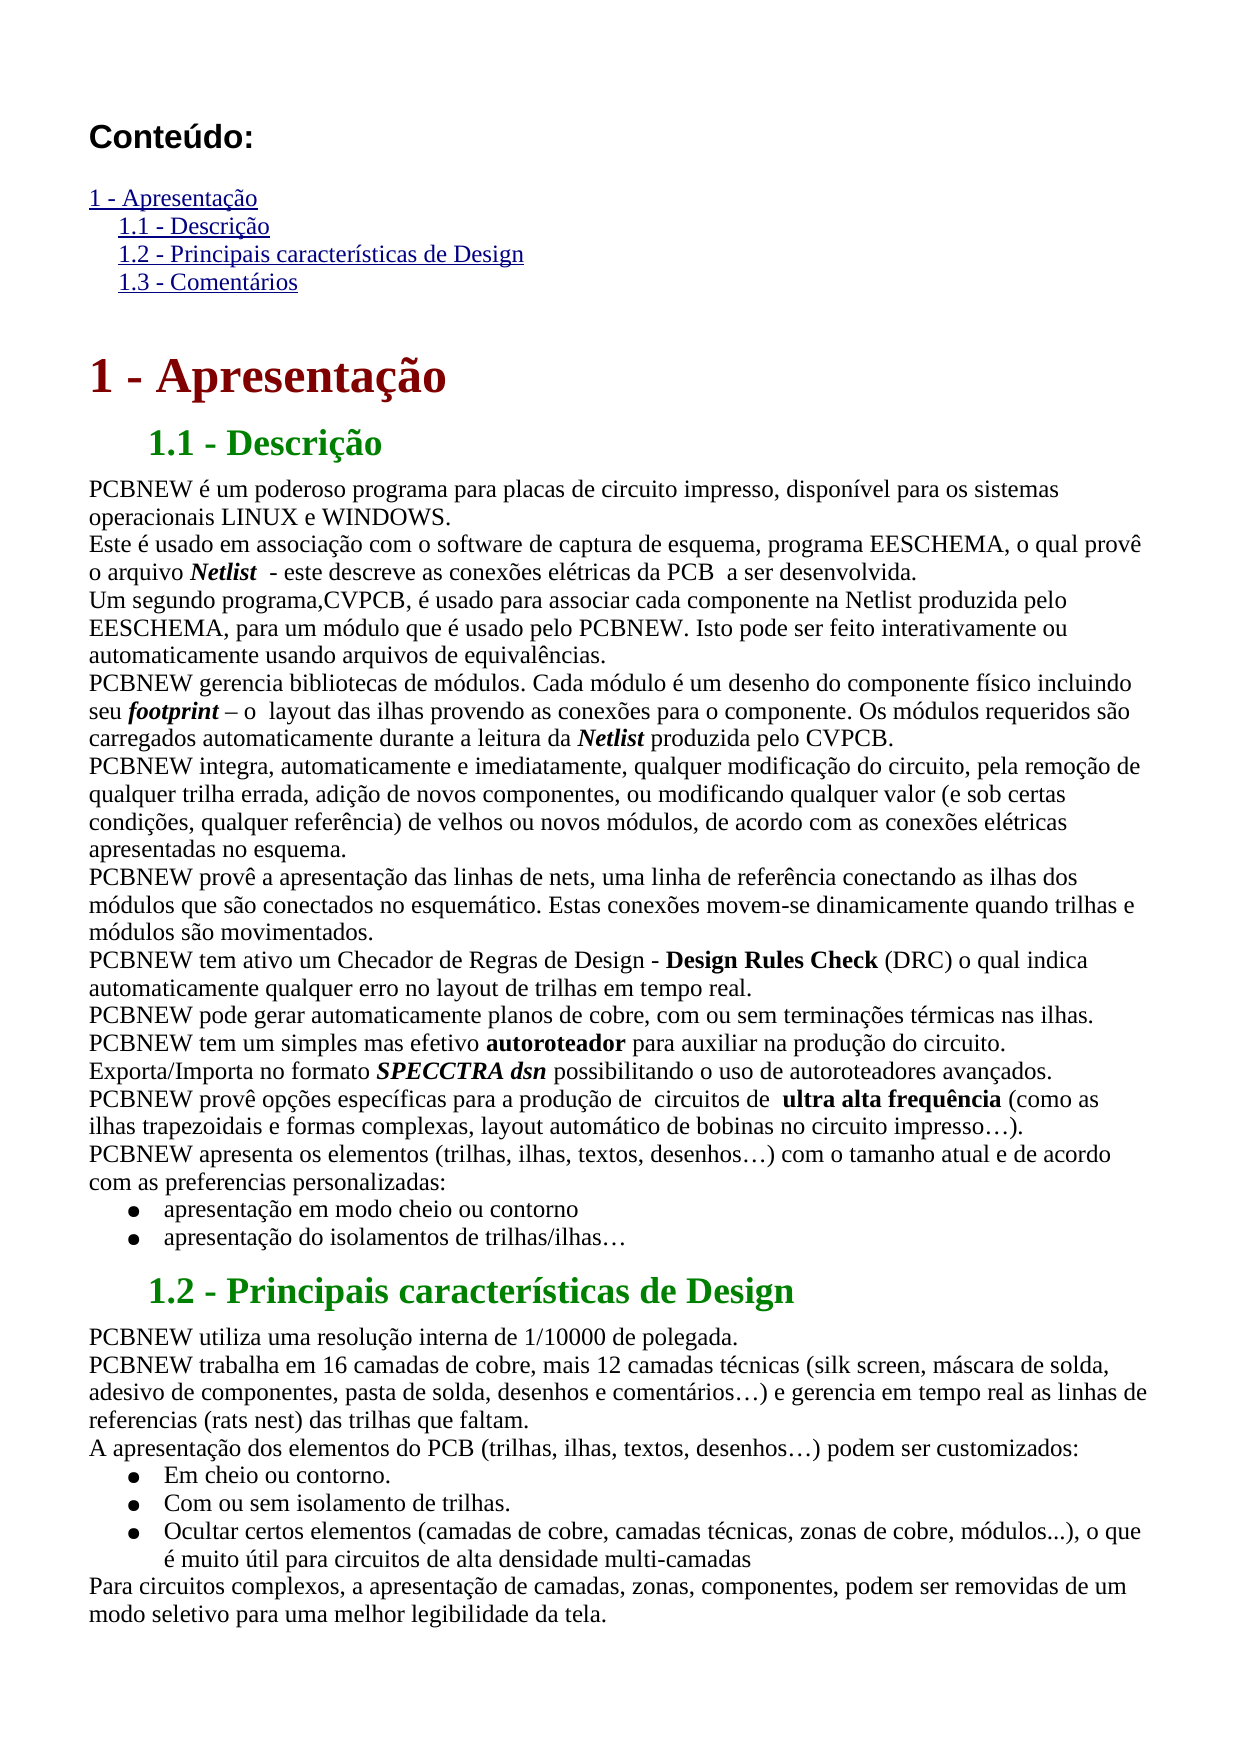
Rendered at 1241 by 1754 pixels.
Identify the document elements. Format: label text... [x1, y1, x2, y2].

list apresentação em modo cheio ou contorno [126, 1196, 1152, 1223]
subtitle Apresentação [88, 348, 1152, 403]
subtitle Conteúdo: [88, 118, 1152, 155]
text 1.2 - Principais características de Design [118, 240, 1152, 268]
text Para circuitos complexos, a apresentação de camadas, zonas, componentes, podem ser removidas de um modo seletivo para uma melhor legibilidade da tela. [88, 1572, 1152, 1628]
subtitle Descrição [148, 422, 1152, 463]
text PCBNEW é um poderoso programa para placas de circuito impresso, disponível para os sistemas operacionais LINUX e WINDOWS. [88, 475, 1152, 531]
text PCBNEW trabalha em 16 camadas de cobre, mais 12 camadas técnicas (silk screen, máscara de solda, adesivo de componentes, pasta de solda, desenhos e comentários…) e gerencia em tempo real as linhas de referencias (rats nest) das trilhas que faltam. [88, 1351, 1152, 1434]
text Este é usado em associação com o software de captura de esquema, programa EESCHEMA, o qual provê o arquivo Netlist - este descreve as conexões elétricas da PCB a ser desenvolvida. [88, 531, 1152, 586]
text Exporta/Importa no formato SPECCTRA dsn possibilitando o uso de autoroteadores avançados. [88, 1057, 1152, 1085]
subtitle Principais características de Design [148, 1270, 1152, 1311]
text 1 - Apresentação [88, 184, 1152, 212]
text PCBNEW provê a apresentação das linhas de nets, uma linha de referência conectando as ilhas dos módulos que são conectados no esquemático. Estas conexões movem-se dinamicamente quando trilhas e módulos são movimentados. [88, 863, 1152, 946]
text PCBNEW pode gerar automaticamente planos de cobre, com ou sem terminações térmicas nas ilhas. [88, 1002, 1152, 1029]
text PCBNEW integra, automaticamente e imediatamente, qualquer modificação do circuito, pela remoção de qualquer trilha errada, adição de novos componentes, ou modificando qualquer valor (e sob certas condições, qualquer referência) de velhos ou novos módulos, de acordo com as conexões elétricas apresentadas no esquema. [88, 752, 1152, 863]
list Em cheio ou contorno. [126, 1462, 1152, 1489]
text PCBNEW provê opções específicas para a produção de circuitos de ultra alta frequência (como as ilhas trapezoidais e formas complexas, layout automático de bobinas no circuito impresso…). [88, 1085, 1152, 1140]
list Ocultar certos elementos (camadas de cobre, camadas técnicas, zonas de cobre, módulos...), o que é muito útil para circuitos de alta densidade multi-camadas [126, 1517, 1152, 1572]
text PCBNEW tem um simples mas efetivo autoroteador para auxiliar na produção do circuito. [88, 1029, 1152, 1057]
text 1.1 - Descrição [118, 212, 1152, 240]
text A apresentação dos elementos do PCB (trilhas, ilhas, textos, desenhos…) podem ser customizados: [88, 1434, 1152, 1462]
text Um segundo programa,CVPCB, é usado para associar cada componente na Netlist produzida pelo EESCHEMA, para um módulo que é usado pelo PCBNEW. Isto pode ser feito interativamente ou automaticamente usando arquivos de equivalências. [88, 586, 1152, 669]
text PCBNEW utiliza uma resolução interna de 1/10000 de polegada. [88, 1323, 1152, 1351]
text PCBNEW tem ativo um Checador de Regras de Design - Design Rules Check (DRC) o qual indica automaticamente qualquer erro no layout de trilhas em tempo real. [88, 946, 1152, 1002]
list Com ou sem isolamento de trilhas. [126, 1489, 1152, 1517]
list apresentação do isolamentos de trilhas/ilhas… [126, 1223, 1152, 1251]
text PCBNEW gerencia bibliotecas de módulos. Cada módulo é um desenho do componente físico incluindo seu footprint – o layout das ilhas provendo as conexões para o componente. Os módulos requeridos são carregados automaticamente durante a leitura da Netlist produzida pelo CVPCB. [88, 669, 1152, 752]
text 1.3 - Comentários [118, 268, 1152, 295]
text PCBNEW apresenta os elementos (trilhas, ilhas, textos, desenhos…) com o tamanho atual e de acordo com as preferencias personalizadas: [88, 1140, 1152, 1196]
